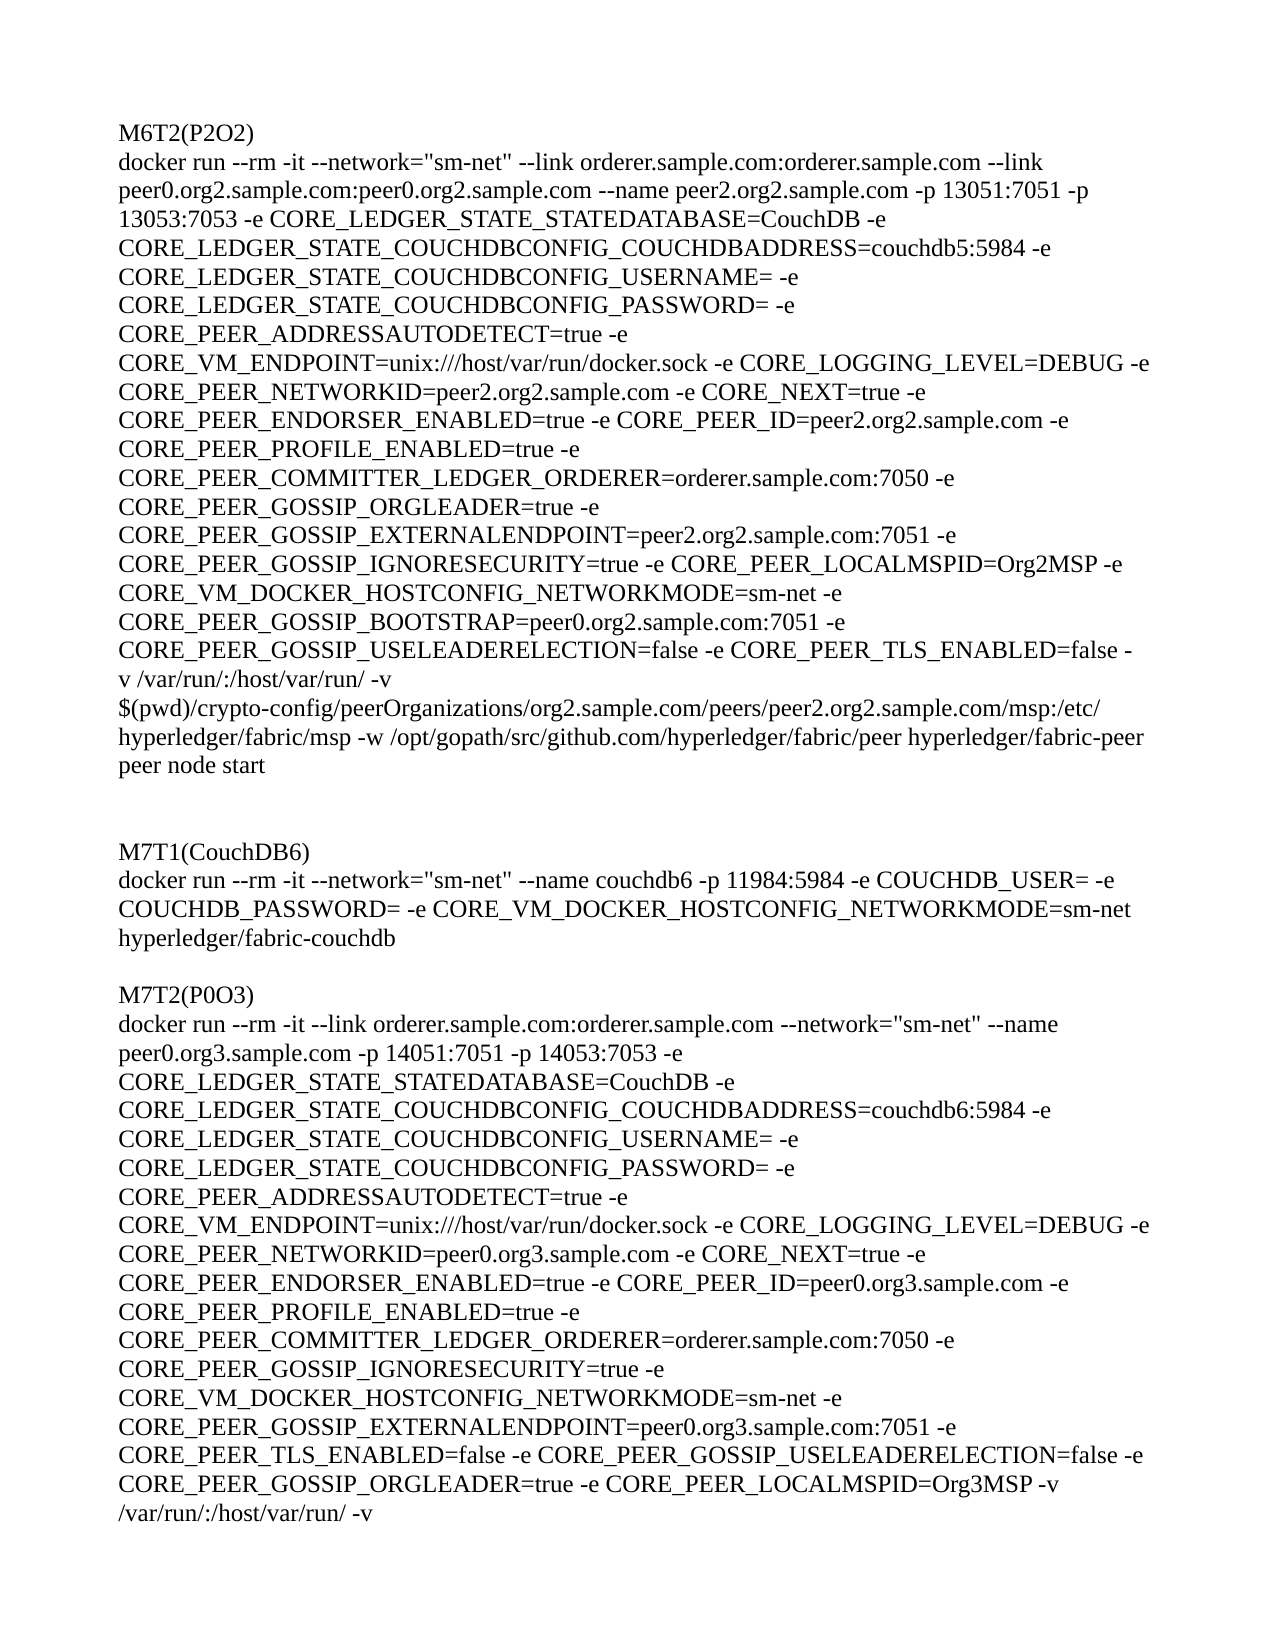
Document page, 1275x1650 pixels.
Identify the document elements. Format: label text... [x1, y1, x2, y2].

text docker run --rm -it --network="sm-net" --link orderer.sample.com:orderer.sample.com --link peer0.org2.sample.com:peer0.org2.sample.com --name peer2.org2.sample.com -p 13051:7051 -p 13053:7053 -e CORE_LEDGER_STATE_STATEDATABASE=CouchDB -e CORE_LEDGER_STATE_COUCHDBCONFIG_COUCHDBADDRESS=couchdb5:5984 -e CORE_LEDGER_STATE_COUCHDBCONFIG_USERNAME= -e CORE_LEDGER_STATE_COUCHDBCONFIG_PASSWORD= -e CORE_PEER_ADDRESSAUTODETECT=true -e CORE_VM_ENDPOINT=unix:///host/var/run/docker.sock -e CORE_LOGGING_LEVEL=DEBUG -e CORE_PEER_NETWORKID=peer2.org2.sample.com -e CORE_NEXT=true -e CORE_PEER_ENDORSER_ENABLED=true -e CORE_PEER_ID=peer2.org2.sample.com -e CORE_PEER_PROFILE_ENABLED=true -e CORE_PEER_COMMITTER_LEDGER_ORDERER=orderer.sample.com:7050 -e CORE_PEER_GOSSIP_ORGLEADER=true -e CORE_PEER_GOSSIP_EXTERNALENDPOINT=peer2.org2.sample.com:7051 -e CORE_PEER_GOSSIP_IGNORESECURITY=true -e CORE_PEER_LOCALMSPID=Org2MSP -e CORE_VM_DOCKER_HOSTCONFIG_NETWORKMODE=sm-net -e CORE_PEER_GOSSIP_BOOTSTRAP=peer0.org2.sample.com:7051 -e CORE_PEER_GOSSIP_USELEADERELECTION=false -e CORE_PEER_TLS_ENABLED=false -v /var/run/:/host/var/run/ -v $(pwd)/crypto-config/peerOrganizations/org2.sample.com/peers/peer2.org2.sample.com/msp:/etc/hyperledger/fabric/msp -w /opt/gopath/src/github.com/hyperledger/fabric/peer hyperledger/fabric-peer peer node start [118, 147, 1157, 779]
text docker run --rm -it --link orderer.sample.com:orderer.sample.com --network="sm-net" --name peer0.org3.sample.com -p 14051:7051 -p 14053:7053 -e CORE_LEDGER_STATE_STATEDATABASE=CouchDB -e CORE_LEDGER_STATE_COUCHDBCONFIG_COUCHDBADDRESS=couchdb6:5984 -e CORE_LEDGER_STATE_COUCHDBCONFIG_USERNAME= -e CORE_LEDGER_STATE_COUCHDBCONFIG_PASSWORD= -e CORE_PEER_ADDRESSAUTODETECT=true -e CORE_VM_ENDPOINT=unix:///host/var/run/docker.sock -e CORE_LOGGING_LEVEL=DEBUG -e CORE_PEER_NETWORKID=peer0.org3.sample.com -e CORE_NEXT=true -e CORE_PEER_ENDORSER_ENABLED=true -e CORE_PEER_ID=peer0.org3.sample.com -e CORE_PEER_PROFILE_ENABLED=true -e CORE_PEER_COMMITTER_LEDGER_ORDERER=orderer.sample.com:7050 -e CORE_PEER_GOSSIP_IGNORESECURITY=true -e CORE_VM_DOCKER_HOSTCONFIG_NETWORKMODE=sm-net -e CORE_PEER_GOSSIP_EXTERNALENDPOINT=peer0.org3.sample.com:7051 -e CORE_PEER_TLS_ENABLED=false -e CORE_PEER_GOSSIP_USELEADERELECTION=false -e CORE_PEER_GOSSIP_ORGLEADER=true -e CORE_PEER_LOCALMSPID=Org3MSP -v /var/run/:/host/var/run/ -v [118, 1009, 1157, 1527]
text M7T1(CouchDB6) [118, 837, 1157, 866]
text docker run --rm -it --network="sm-net" --name couchdb6 -p 11984:5984 -e COUCHDB_USER= -e COUCHDB_PASSWORD= -e CORE_VM_DOCKER_HOSTCONFIG_NETWORKMODE=sm-net hyperledger/fabric-couchdb [118, 866, 1157, 952]
text M7T2(P0O3) [118, 981, 1157, 1009]
text M6T2(P2O2) [118, 118, 1157, 147]
